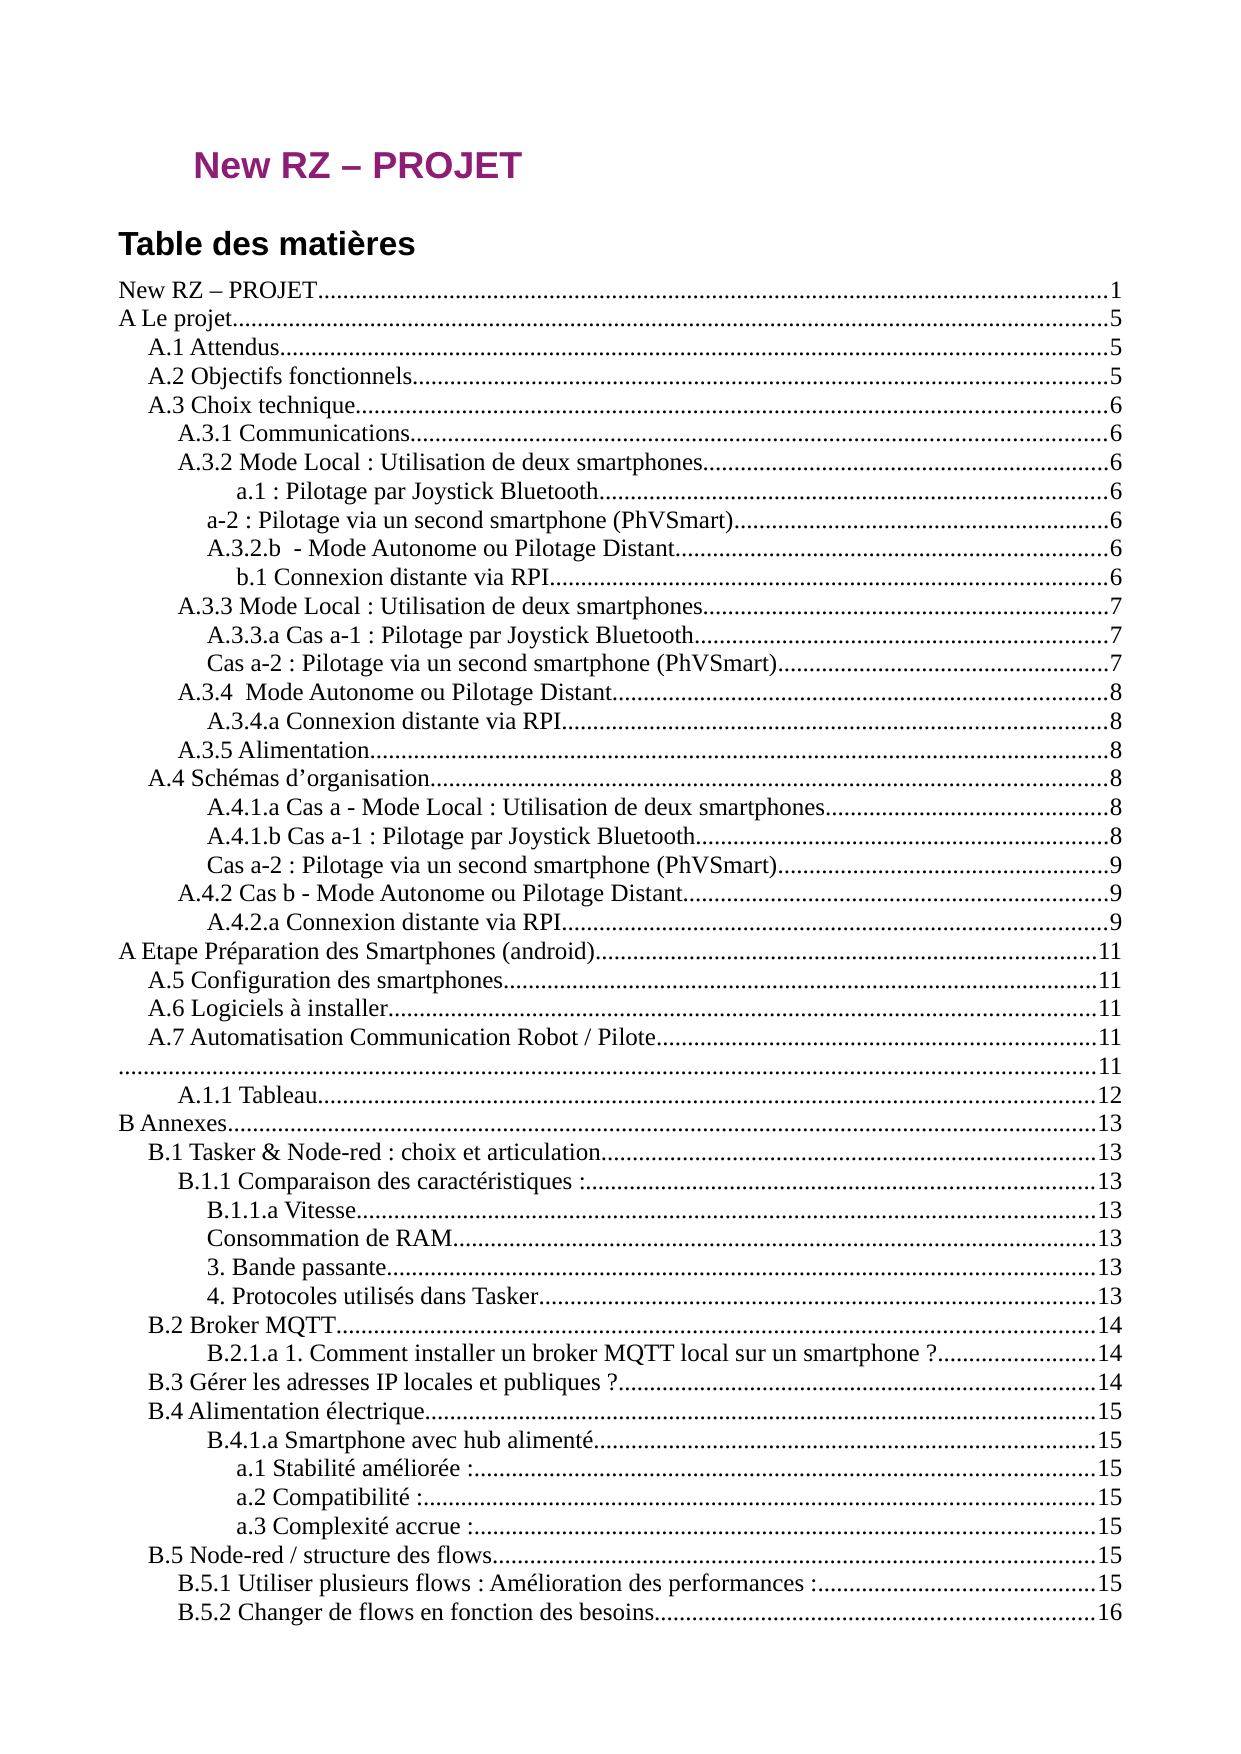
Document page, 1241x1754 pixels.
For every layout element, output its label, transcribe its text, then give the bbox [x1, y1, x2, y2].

text A.4 Schémas d’organisation 8 [148, 763, 1122, 792]
text B Annexes 13 [118, 1108, 1122, 1137]
text B.1 Tasker & Node-red : choix et articulation 13 [148, 1137, 1122, 1166]
subtitle Table des matières [118, 224, 1122, 262]
text B.4 Alimentation électrique 15 [148, 1396, 1122, 1425]
text A.3.3.a Cas a-1 : Pilotage par Joystick Bluetooth 7 [207, 620, 1122, 648]
text B.2 Broker MQTT 14 [148, 1310, 1122, 1338]
text A.1 Attendus 5 [148, 332, 1122, 361]
text A Etape Préparation des Smartphones (android) 11 [118, 936, 1122, 965]
text A.3.1 Communications 6 [177, 418, 1122, 447]
text A.1.1 Tableau 12 [177, 1080, 1122, 1108]
text a.2 Compatibilité : 15 [236, 1482, 1122, 1511]
text B.1.1 Comparaison des caractéristiques : 13 [177, 1166, 1122, 1195]
text Cas a-2 : Pilotage via un second smartphone (PhVSmart) 9 [207, 850, 1122, 878]
text New RZ – PROJET 1 [118, 275, 1122, 303]
text B.2.1.a 1. Comment installer un broker MQTT local sur un smartphone ? 14 [207, 1338, 1122, 1367]
text A.5 Configuration des smartphones 11 [148, 965, 1122, 993]
text Consommation de RAM 13 [207, 1223, 1122, 1252]
text a.3 Complexité accrue : 15 [236, 1511, 1122, 1540]
text A.3.4.a Connexion distante via RPI 8 [207, 706, 1122, 735]
text a-2 : Pilotage via un second smartphone (PhVSmart) 6 [207, 505, 1122, 533]
text a.1 : Pilotage par Joystick Bluetooth 6 [236, 476, 1122, 505]
text A.4.2.a Connexion distante via RPI 9 [207, 907, 1122, 936]
text A Le projet 5 [118, 303, 1122, 332]
text b.1 Connexion distante via RPI 6 [236, 562, 1122, 591]
text A.3.4 Mode Autonome ou Pilotage Distant 8 [177, 677, 1122, 706]
text B.3 Gérer les adresses IP locales et publiques ? 14 [148, 1367, 1122, 1396]
text A.4.1.a Cas a - Mode Local : Utilisation de deux smartphones 8 [207, 792, 1122, 821]
text A.4.1.b Cas a-1 : Pilotage par Joystick Bluetooth 8 [207, 821, 1122, 850]
text a.1 Stabilité améliorée : 15 [236, 1453, 1122, 1482]
text B.5.1 Utiliser plusieurs flows : Amélioration des performances : 15 [177, 1568, 1122, 1597]
text A.4.2 Cas b - Mode Autonome ou Pilotage Distant 9 [177, 878, 1122, 907]
text A.3.2.b - Mode Autonome ou Pilotage Distant 6 [207, 533, 1122, 562]
text Cas a-2 : Pilotage via un second smartphone (PhVSmart) 7 [207, 648, 1122, 677]
text B.5.2 Changer de flows en fonction des besoins 16 [177, 1597, 1122, 1626]
text A.3.3 Mode Local : Utilisation de deux smartphones 7 [177, 591, 1122, 620]
text A.3.5 Alimentation 8 [177, 735, 1122, 763]
text B.4.1.a Smartphone avec hub alimenté 15 [207, 1425, 1122, 1453]
text 3. Bande passante 13 [207, 1252, 1122, 1281]
subtitle New RZ – PROJET [156, 143, 1122, 186]
text 11 [118, 1051, 1122, 1080]
text B.5 Node-red / structure des flows 15 [148, 1540, 1122, 1568]
text A.3.2 Mode Local : Utilisation de deux smartphones 6 [177, 447, 1122, 476]
text A.6 Logiciels à installer 11 [148, 993, 1122, 1022]
text A.2 Objectifs fonctionnels 5 [148, 361, 1122, 390]
text A.3 Choix technique 6 [148, 390, 1122, 418]
text 4. Protocoles utilisés dans Tasker 13 [207, 1281, 1122, 1310]
text B.1.1.a Vitesse 13 [207, 1195, 1122, 1223]
text A.7 Automatisation Communication Robot / Pilote 11 [148, 1022, 1122, 1051]
